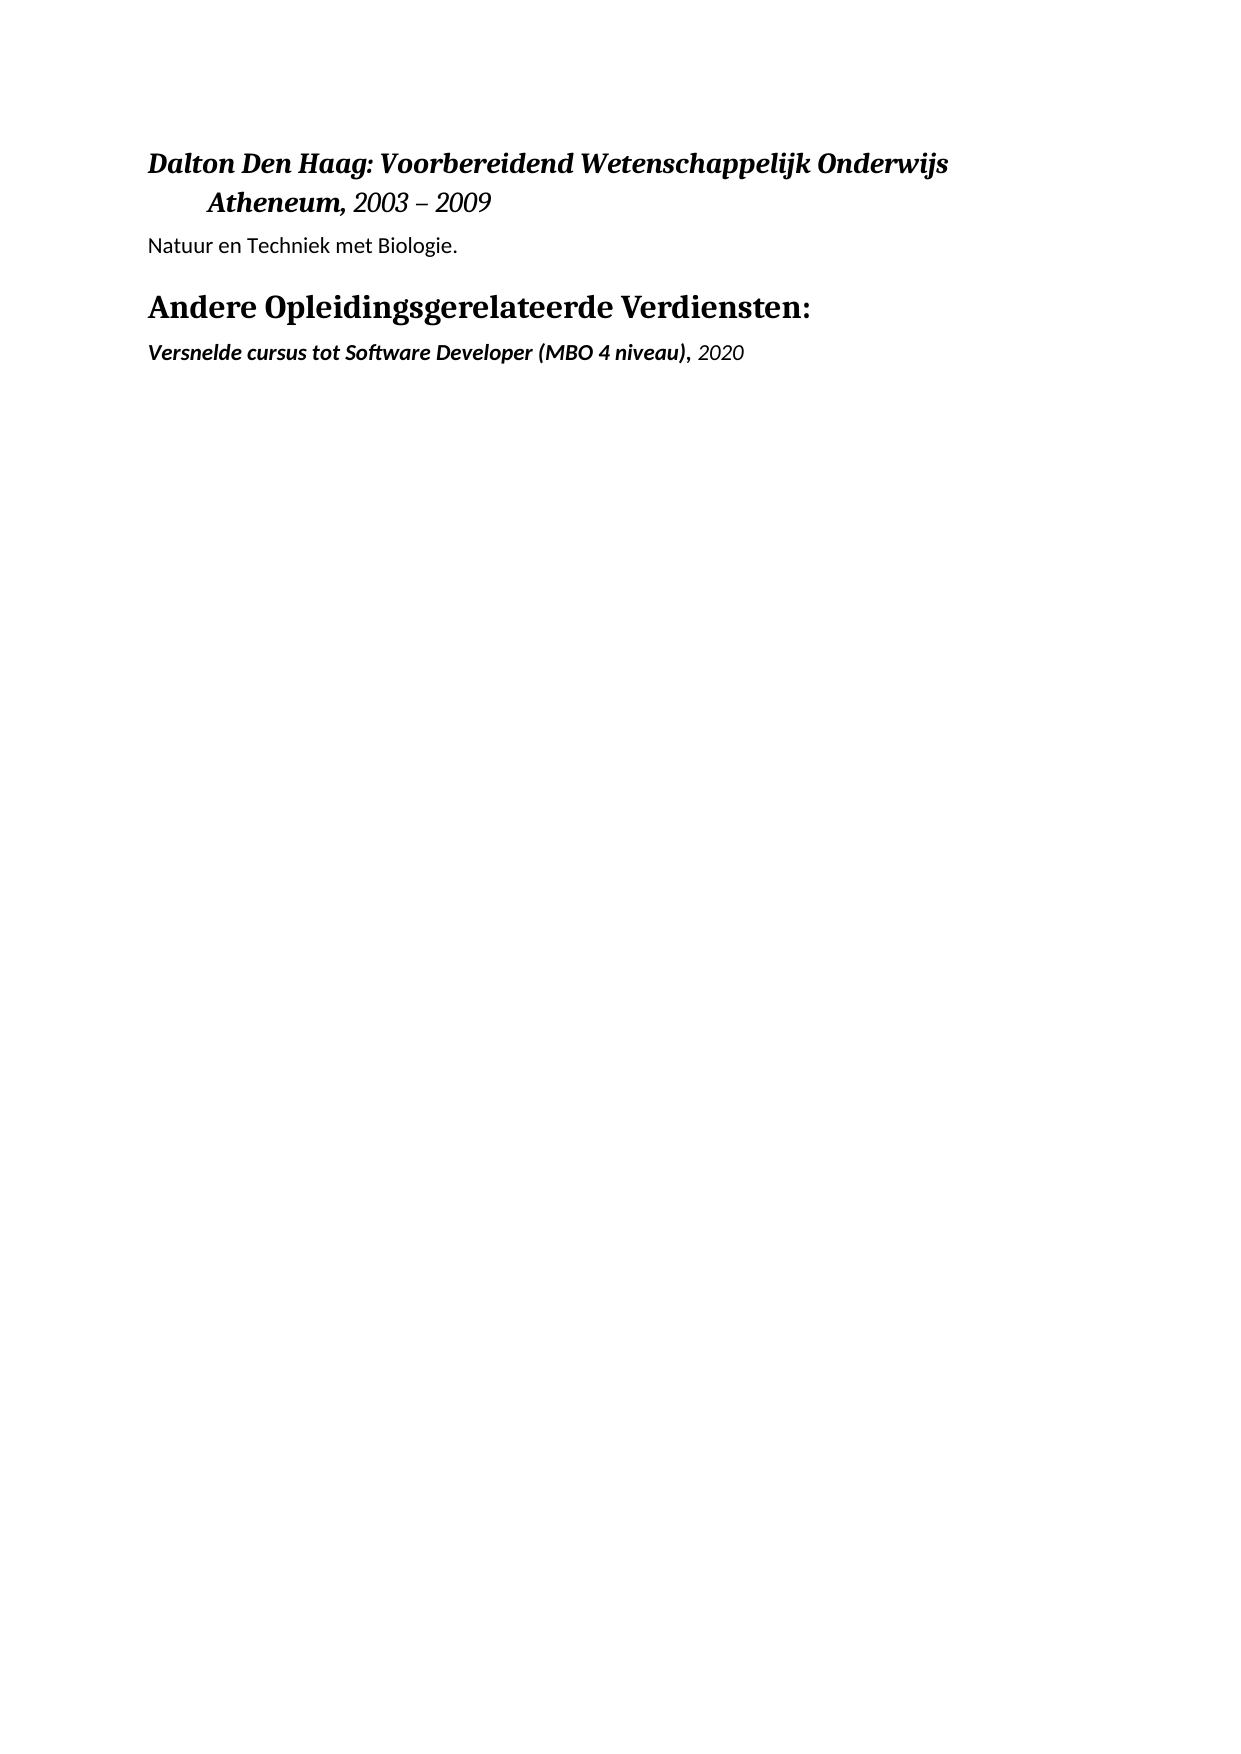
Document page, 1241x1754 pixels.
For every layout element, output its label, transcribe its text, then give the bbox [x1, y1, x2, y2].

text Natuur en Techniek met Biologie. [148, 231, 1093, 259]
subtitle Andere Opleidingsgerelateerde Verdiensten: [148, 288, 1093, 326]
subtitle Dalton Den Haag: Voorbereidend Wetenschappelijk Onderwijs Atheneum, 2003 – 2009 [148, 148, 1093, 220]
text Versnelde cursus tot Software Developer (MBO 4 niveau), 2020 [148, 338, 1093, 366]
